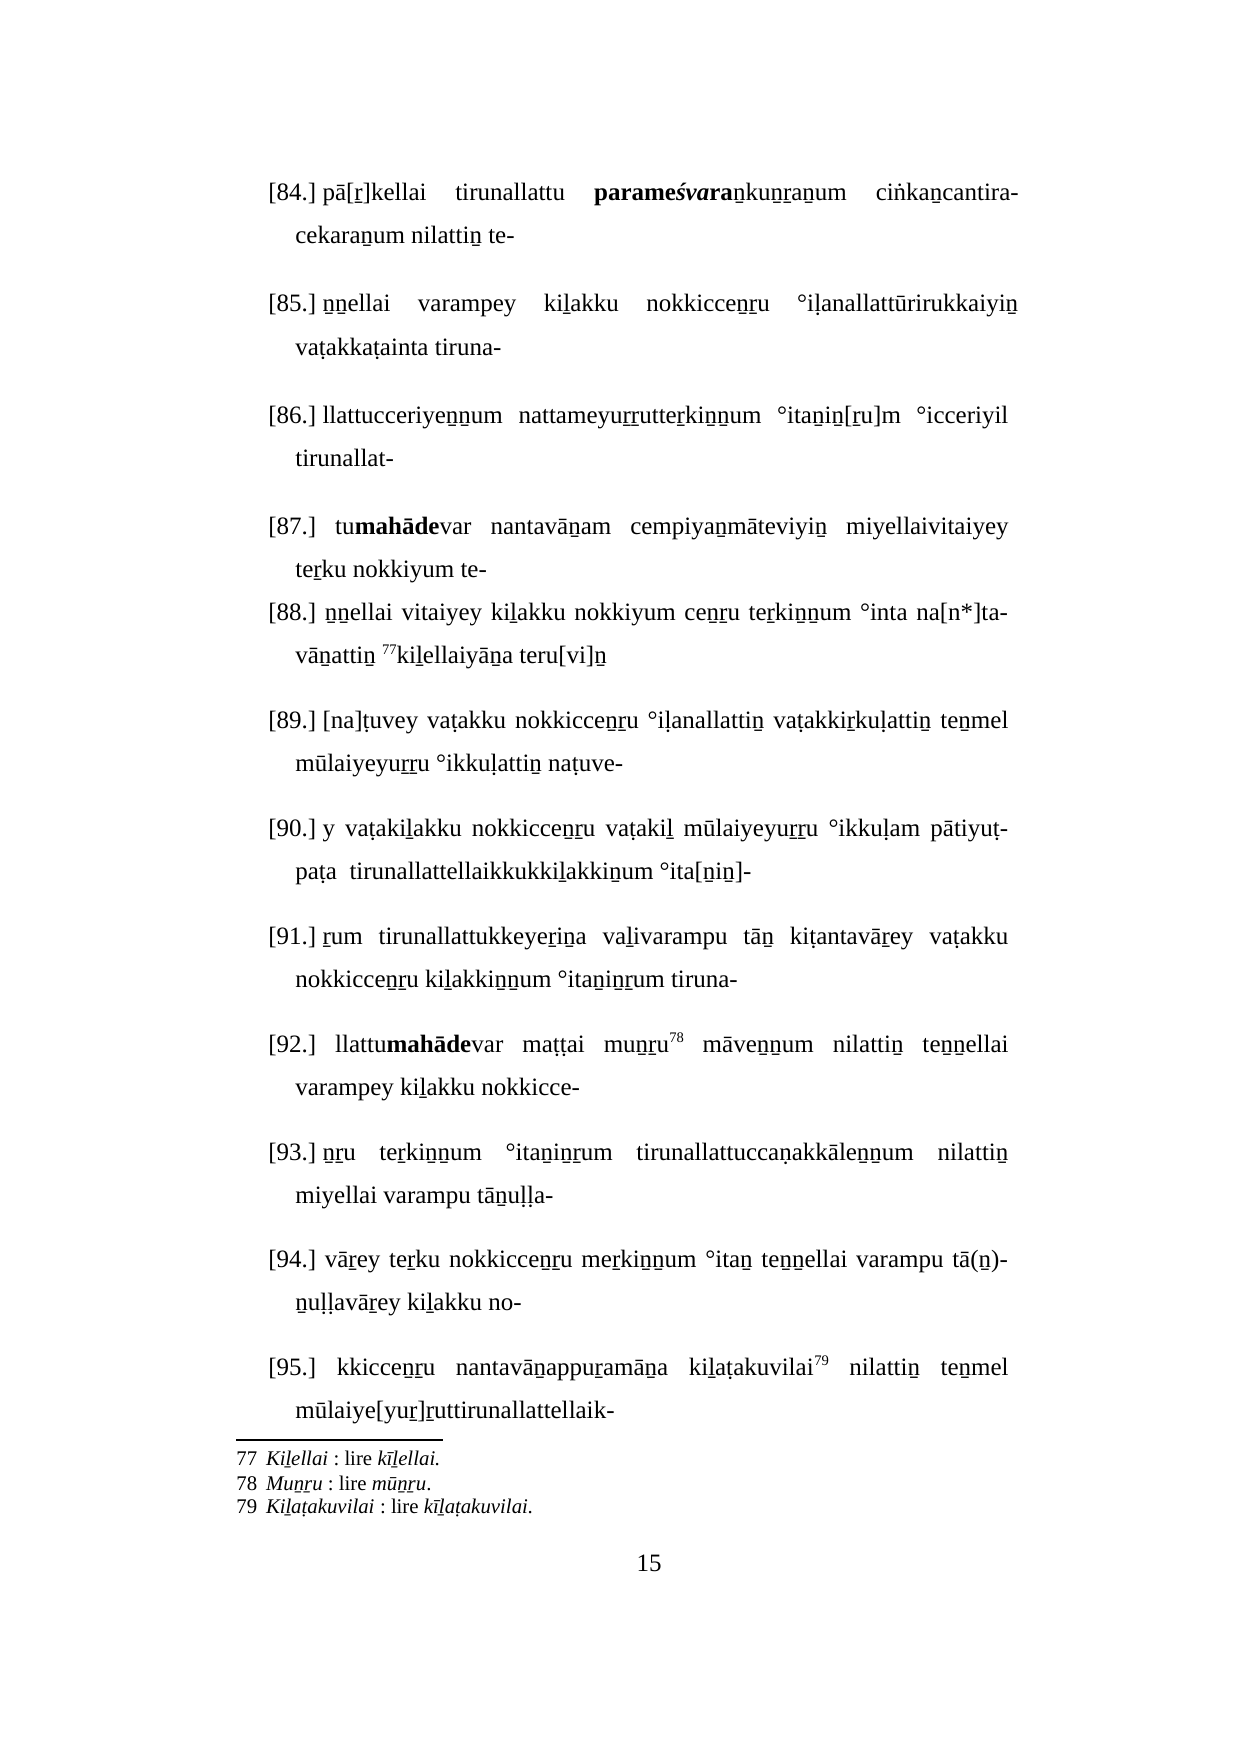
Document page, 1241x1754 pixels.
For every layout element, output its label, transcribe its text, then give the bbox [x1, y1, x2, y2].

text [93.] ṉṟu teṟkiṉṉum °itaṉiṉṟum tirunallattuccaṇakkāleṉṉum nilattiṉ miyellai varampu tāṉuḷḷa- [268, 1137, 1009, 1208]
text [88.] ṉṉellai vitaiyey kiḻakku nokkiyum ceṉṟu teṟkiṉṉum °inta na[n*]ta-vāṉattiṉ kiḻellaiyāṉa teru[vi]ṉ [268, 597, 1009, 669]
text [84.] pā[ṟ]kellai tirunallattu parameśvaraṉkuṉṟaṉum ciṅkaṉcantira-cekaraṉum nilattiṉ te- [268, 177, 1018, 249]
text [91.] ṟum tirunallattukkeyeṟiṉa vaḻivarampu tāṉ kiṭantavāṟey vaṭakku nokkicceṉṟu kiḻakkiṉṉum °itaṉiṉṟum tiruna- [268, 921, 1009, 993]
text Muṉṟu : lire mūṉṟu. [236, 1470, 1061, 1494]
text [86.] llattucceriyeṉṉum nattameyuṟṟutteṟkiṉṉum °itaṉiṉ[ṟu]m °icceriyil tirunallat- [268, 400, 1009, 472]
text Kiḻaṭakuvilai : lire kīḻaṭakuvilai. [236, 1494, 1061, 1518]
text Kiḻellai : lire kīḻellai. [236, 1446, 1061, 1470]
text [89.] [na]ṭuvey vaṭakku nokkicceṉṟu °iḷanallattiṉ vaṭakkiṟkuḷattiṉ teṉmel mūlaiyeyuṟṟu °ikkuḷattiṉ naṭuve- [268, 705, 1009, 777]
text [92.] llattumahādevar maṭṭai muṉṟu māveṉṉum nilattiṉ teṉṉellai varampey kiḻakku nokkicce- [268, 1029, 1009, 1101]
text [87.] tumahādevar nantavāṉam cempiyaṉmāteviyiṉ miyellaivitaiyey teṟku nokkiyum te- [268, 511, 1009, 583]
text [95.] kkicceṉṟu nantavāṉappuṟamāṉa kiḻaṭakuvilai nilattiṉ teṉmel mūlaiye[yuṟ]ṟuttirunallattellaik- [268, 1352, 1009, 1424]
text [94.] vāṟey teṟku nokkicceṉṟu meṟkiṉṉum °itaṉ teṉṉellai varampu tā(ṉ)-ṉuḷḷavāṟey kiḻakku no- [268, 1244, 1009, 1316]
text [85.] ṉṉellai varampey kiḻakku nokkicceṉṟu °iḷanallattūrirukkaiyiṉ vaṭakkaṭainta tiruna- [268, 288, 1018, 360]
text [90.] y vaṭakiḻakku nokkicceṉṟu vaṭakiḻ mūlaiyeyuṟṟu °ikkuḷam pātiyuṭ-paṭa tirunallattellaikkukkiḻakkiṉum °ita[ṉiṉ]- [268, 813, 1009, 885]
